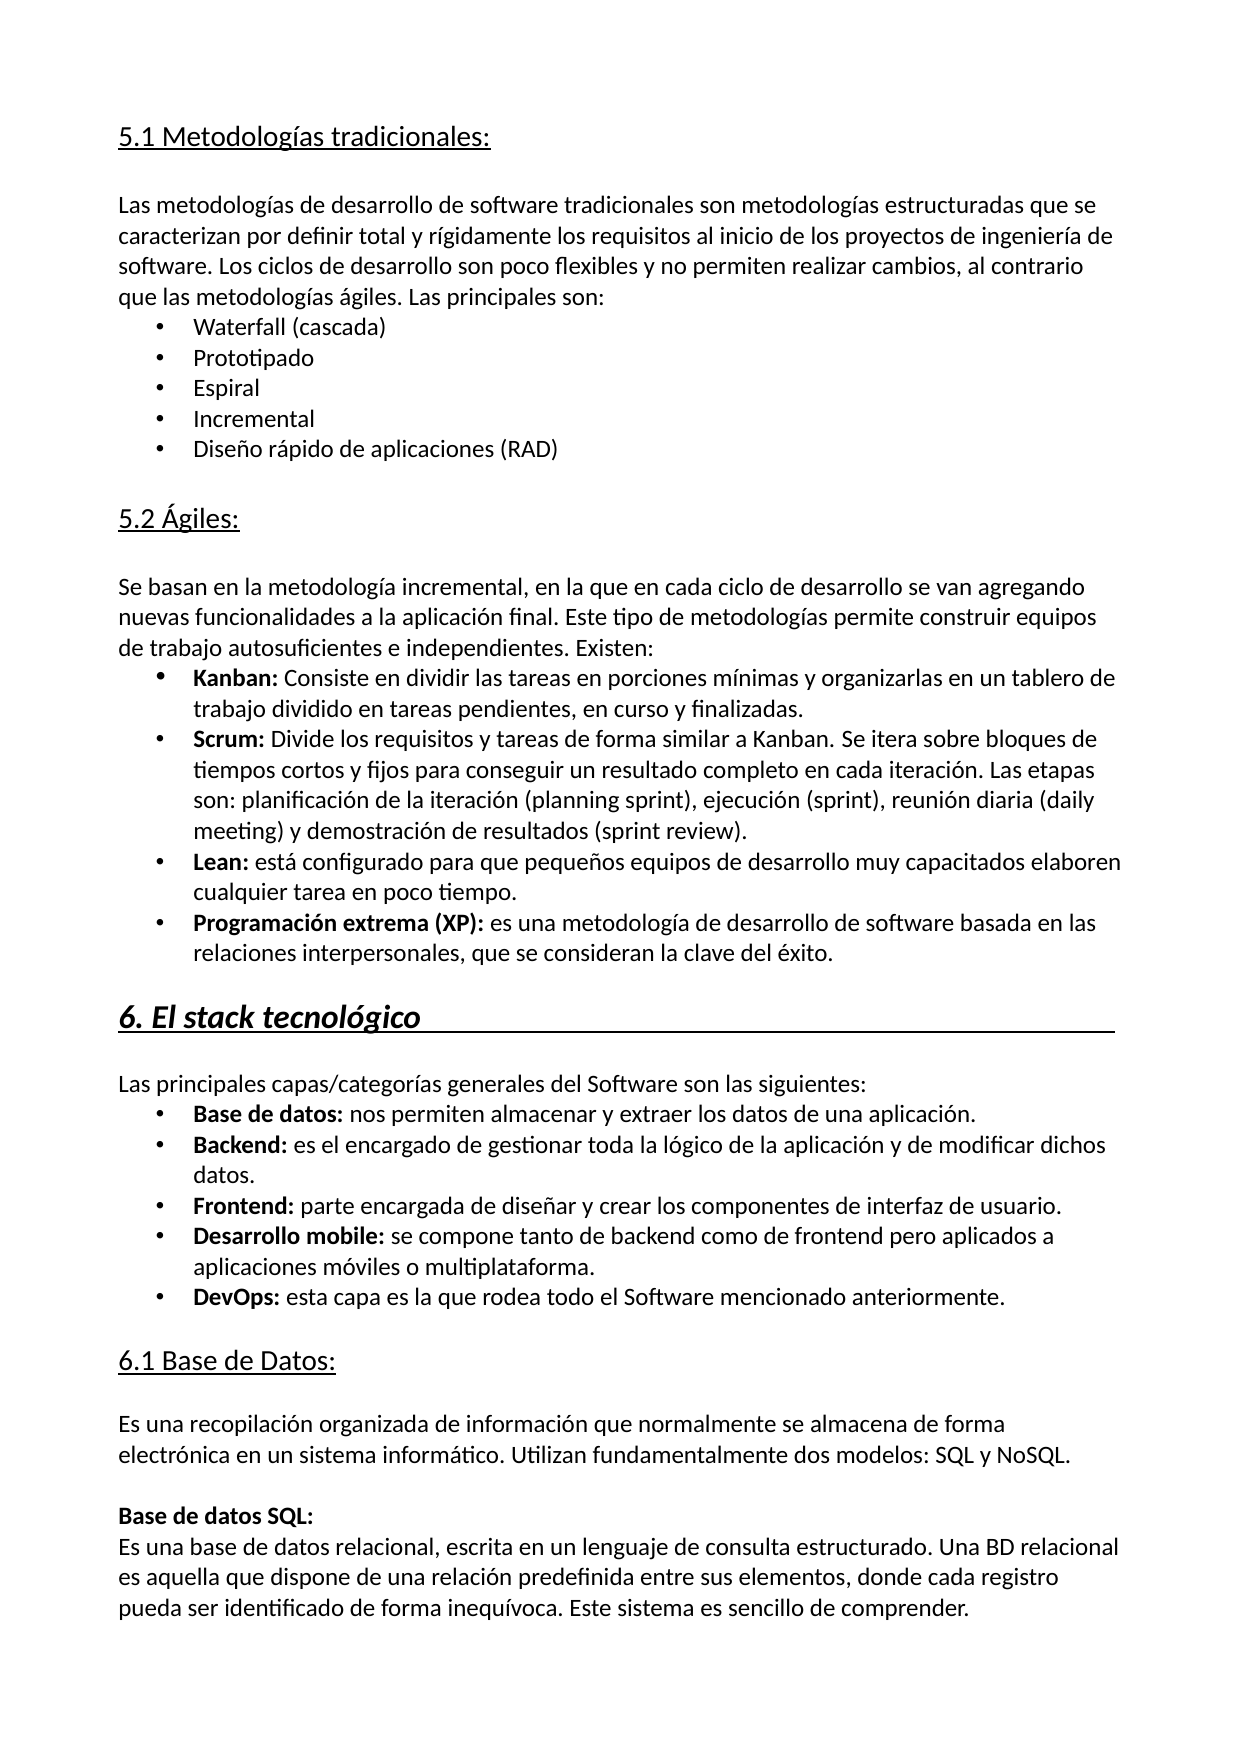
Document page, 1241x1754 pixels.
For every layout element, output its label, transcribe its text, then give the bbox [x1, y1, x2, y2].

list Lean: está configurado para que pequeños equipos de desarrollo muy capacitados elaboren cualquier tarea en poco tiempo. [156, 846, 1122, 907]
list Espiral [156, 372, 1122, 403]
text Es una recopilación organizada de información que normalmente se almacena de forma electrónica en un sistema informático. Utilizan fundamentalmente dos modelos: SQL y NoSQL. [118, 1409, 1122, 1470]
list Programación extrema (XP): es una metodología de desarrollo de software basada en las relaciones interpersonales, que se consideran la clave del éxito. [156, 907, 1122, 968]
list Frontend: parte encargada de diseñar y crear los componentes de interfaz de usuario. [156, 1190, 1122, 1220]
list Desarrollo mobile: se compone tanto de backend como de frontend pero aplicados a aplicaciones móviles o multiplataforma. [156, 1220, 1122, 1281]
list Kanban: Consiste en dividir las tareas en porciones mínimas y organizarlas en un tablero de trabajo dividido en tareas pendientes, en curso y finalizadas. [156, 662, 1122, 724]
text 6. El stack tecnológico [118, 997, 1122, 1037]
text Las principales capas/categorías generales del Software son las siguientes: [118, 1068, 1122, 1098]
text 5.1 Metodologías tradicionales: [118, 118, 1122, 154]
list Diseño rápido de aplicaciones (RAD) [156, 433, 1122, 464]
text 6.1 Base de Datos: [118, 1342, 1122, 1378]
list Scrum: Divide los requisitos y tareas de forma similar a Kanban. Se itera sobre bloques de tiempos cortos y fijos para conseguir un resultado completo en cada iteración. Las etapas son: planificación de la iteración (planning sprint), ejecución (sprint), reunión diaria (daily meeting) y demostración de resultados (sprint review). [156, 724, 1122, 846]
text Se basan en la metodología incremental, en la que en cada ciclo de desarrollo se van agregando nuevas funcionalidades a la aplicación final. Este tipo de metodologías permite construir equipos de trabajo autosuficientes e independientes. Existen: [118, 571, 1122, 662]
list DevOps: esta capa es la que rodea todo el Software mencionado anteriormente. [156, 1281, 1122, 1312]
text Es una base de datos relacional, escrita en un lenguaje de consulta estructurado. Una BD relacional es aquella que dispone de una relación predefinida entre sus elementos, donde cada registro pueda ser identificado de forma inequívoca. Este sistema es sencillo de comprender. [118, 1531, 1122, 1622]
text 5.2 Ágiles: [118, 500, 1122, 535]
list Waterfall (cascada) [156, 311, 1122, 342]
list Incremental [156, 403, 1122, 433]
list Backend: es el encargado de gestionar toda la lógico de la aplicación y de modificar dichos datos. [156, 1129, 1122, 1190]
text Base de datos SQL: [118, 1500, 1122, 1531]
text Las metodologías de desarrollo de software tradicionales son metodologías estructuradas que se caracterizan por definir total y rígidamente los requisitos al inicio de los proyectos de ingeniería de software. Los ciclos de desarrollo son poco flexibles y no permiten realizar cambios, al contrario que las metodologías ágiles. Las principales son: [118, 189, 1122, 311]
list Prototipado [156, 342, 1122, 372]
list Base de datos: nos permiten almacenar y extraer los datos de una aplicación. [156, 1098, 1122, 1129]
